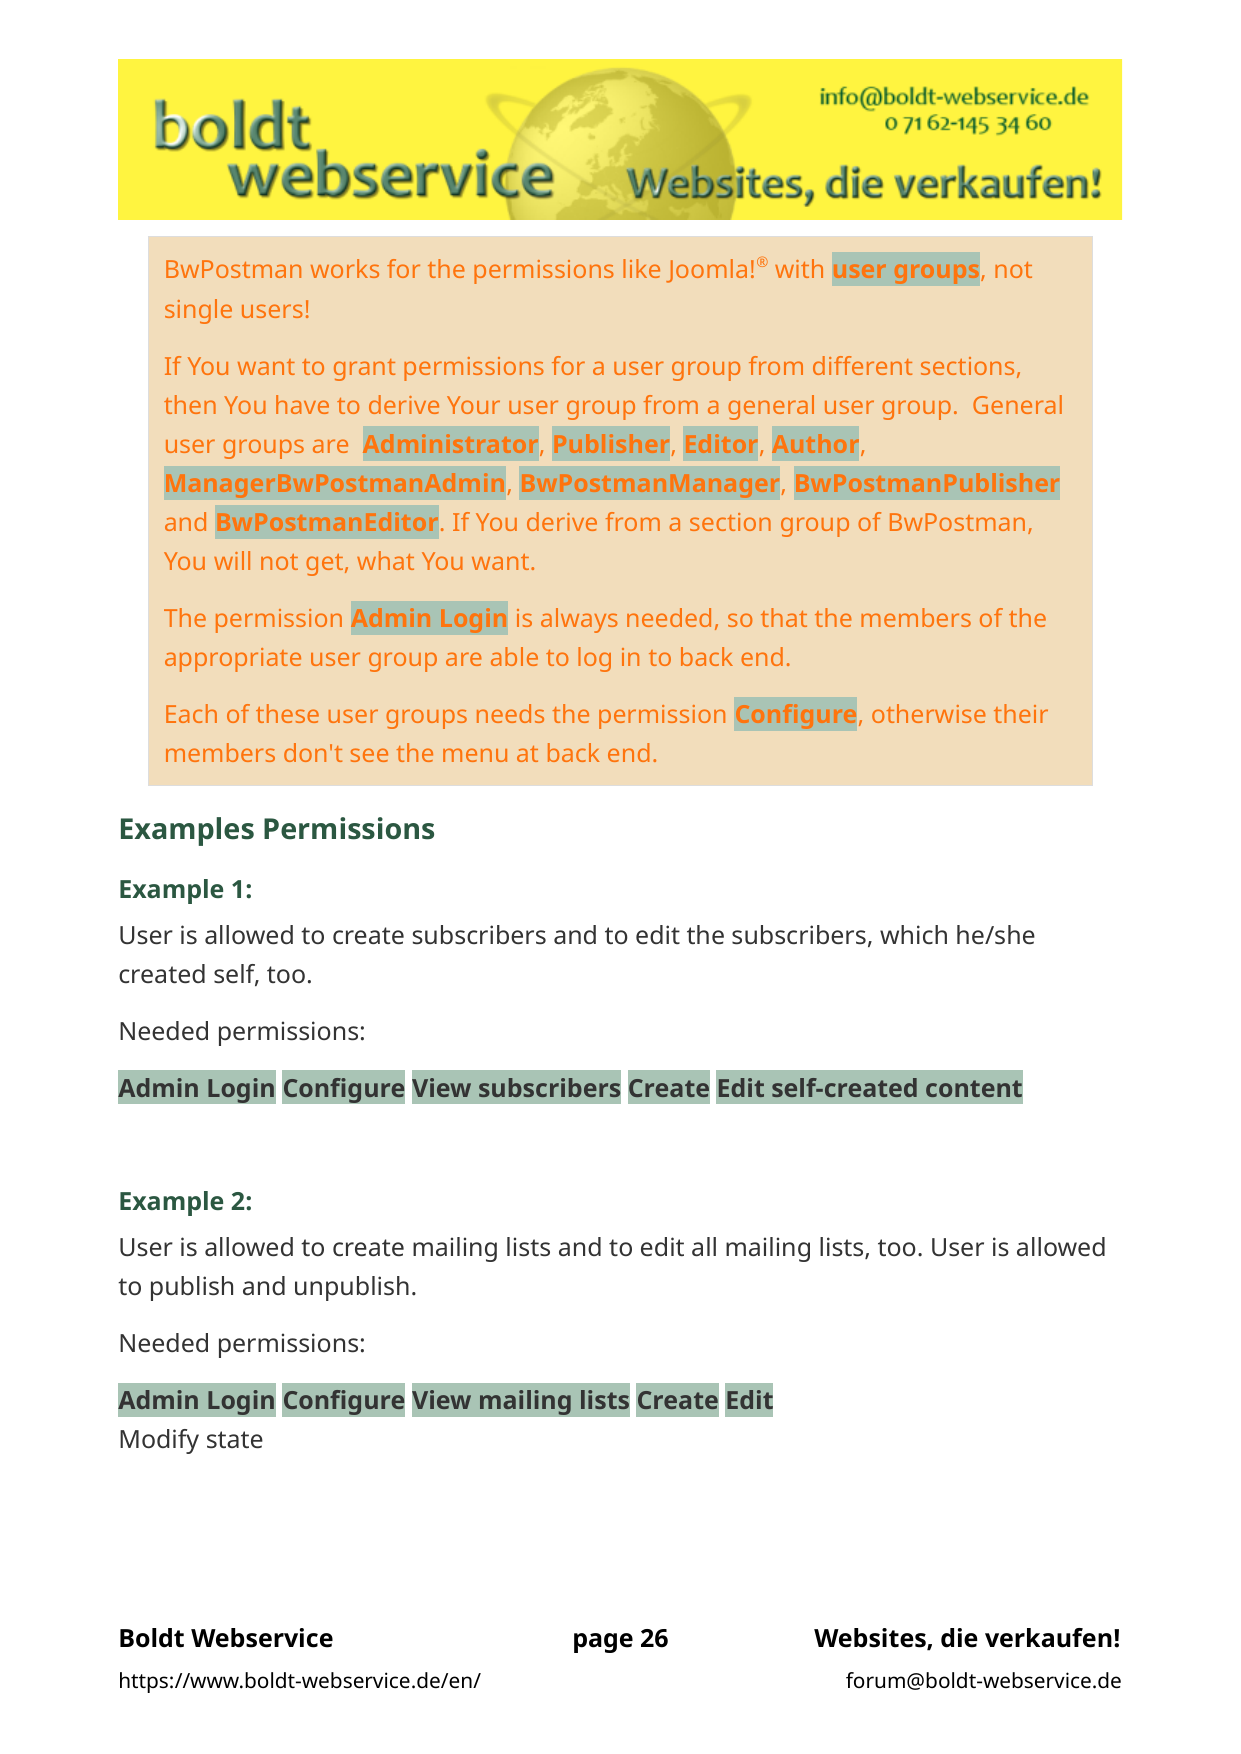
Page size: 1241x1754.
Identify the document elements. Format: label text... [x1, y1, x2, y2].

subtitle Examples Permissions [118, 809, 1122, 848]
text If You want to grant permissions for a user group from different sections, then You have to derive Your user group from a general user group. General user groups are Administrator, Publisher, Editor, Author, ManagerBwPostmanAdmin, BwPostmanManager, BwPostmanPublisher and BwPostmanEditor. If You derive from a section group of BwPostman, You will not get, what You want. [149, 332, 1092, 578]
text Needed permissions: [118, 1326, 1122, 1360]
text User is allowed to create subscribers and to edit the subscribers, which he/she created self, too. [118, 917, 1122, 991]
subtitle Example 2: [118, 1184, 1122, 1218]
subtitle Example 1: [118, 872, 1122, 906]
text Each of these user groups needs the permission Configure, otherwise their members don't see the menu at back end. [149, 681, 1092, 785]
text BwPostman works for the permissions like Joomla!® with user groups, not single users! [149, 237, 1092, 325]
text User is allowed to create mailing lists and to edit all mailing lists, too. User is allowed to publish and unpublish. [118, 1230, 1122, 1303]
text Needed permissions: [118, 1013, 1122, 1047]
text Admin Login Configure View subscribers Create Edit self-created content [1023, 1070, 1122, 1104]
text The permission Admin Login is always needed, so that the members of the appropriate user group are able to log in to back end. [149, 585, 1092, 674]
text Admin Login Configure View mailing lists Create Edit Modify state [118, 1383, 1122, 1456]
picture [118, 59, 1123, 220]
